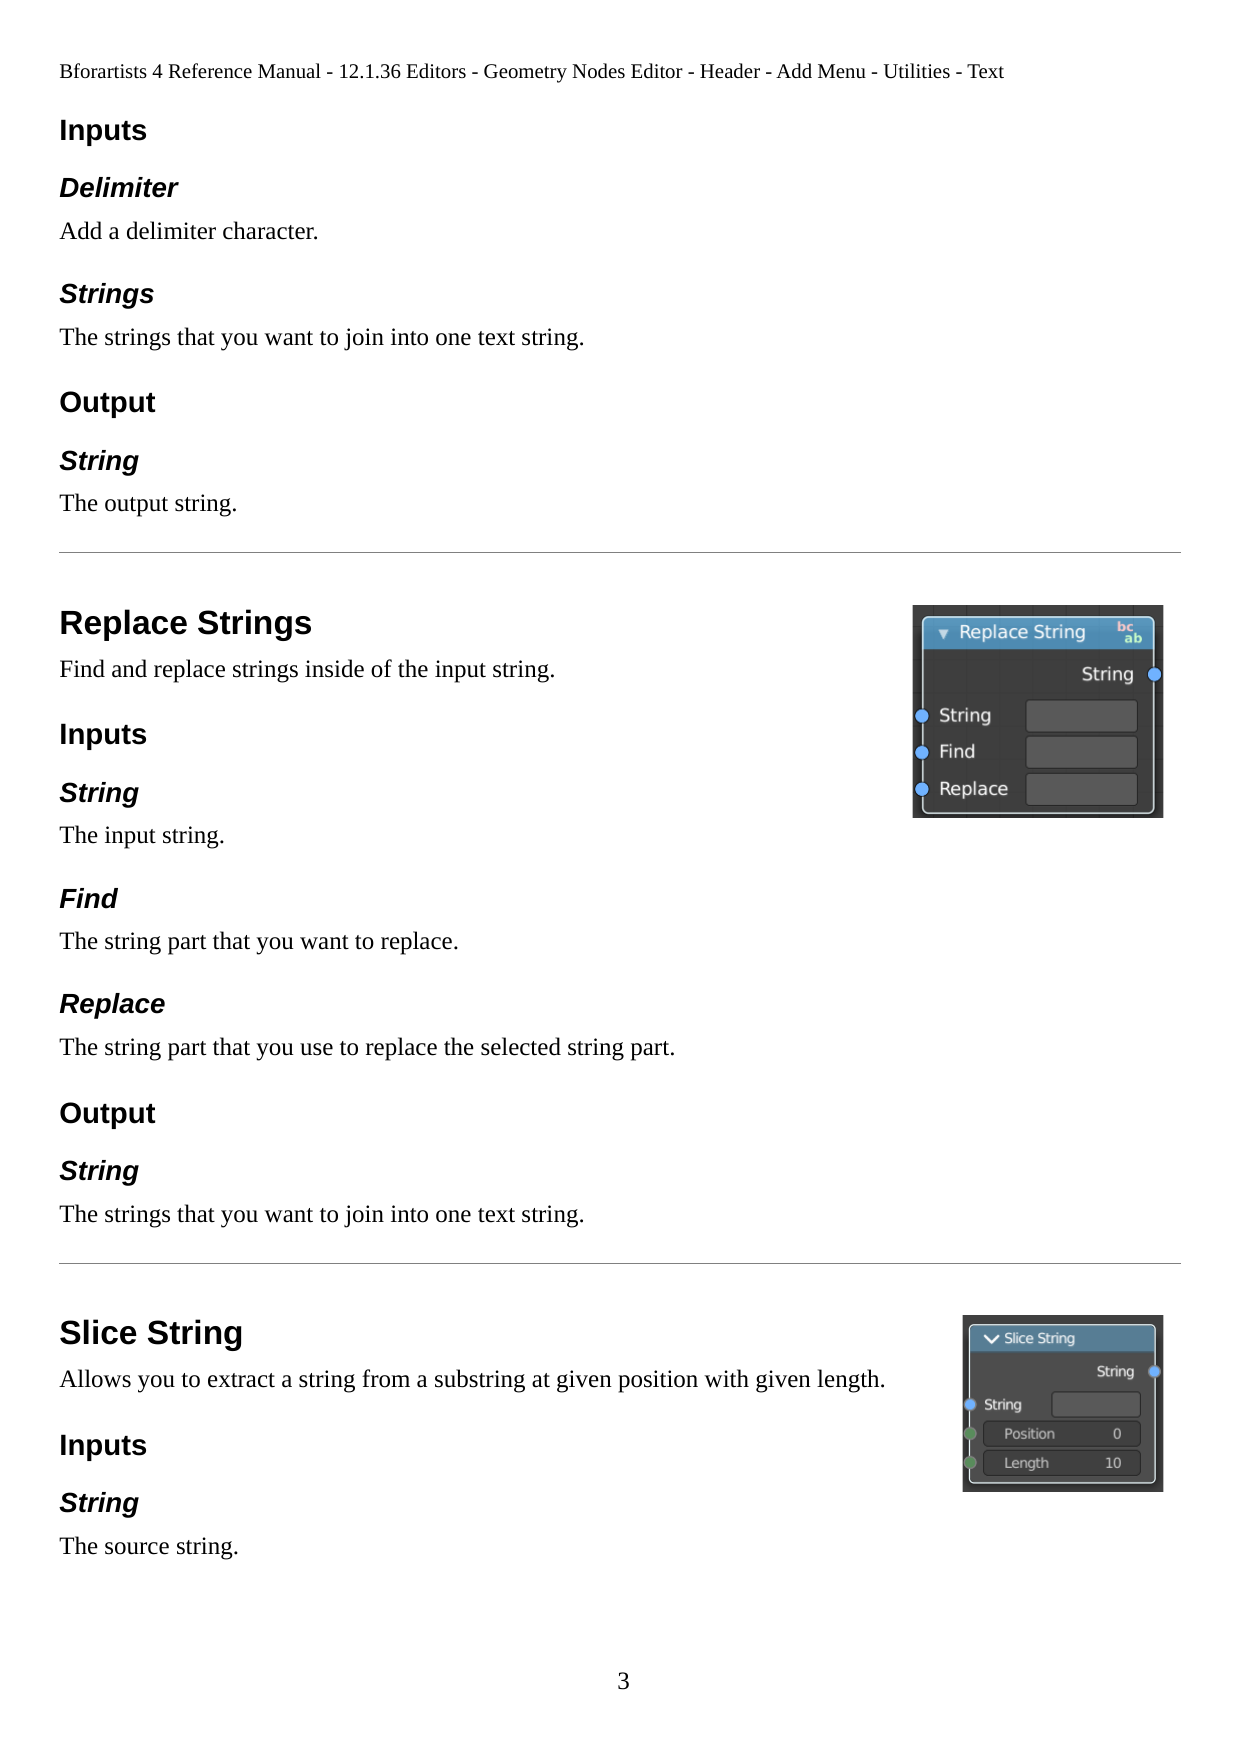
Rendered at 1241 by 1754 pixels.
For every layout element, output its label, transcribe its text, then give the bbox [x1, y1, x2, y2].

subtitle [1164, 776, 1181, 808]
subtitle Replace [59, 988, 1181, 1020]
subtitle [1164, 717, 1181, 751]
subtitle Inputs [59, 113, 1181, 146]
subtitle String [59, 1155, 1181, 1187]
subtitle Slice String [59, 1313, 1181, 1352]
text The string part that you use to replace the selected string part. [59, 1032, 1181, 1061]
text The string part that you want to replace. [59, 926, 1181, 955]
subtitle String [59, 1487, 1181, 1518]
subtitle Inputs [59, 717, 912, 751]
text The output string. [59, 488, 1181, 517]
text The strings that you want to join into one text string. [59, 1199, 1181, 1228]
subtitle Replace Strings [59, 602, 1181, 641]
subtitle Output [59, 385, 1181, 419]
text Find and replace strings inside of the input string. [59, 654, 912, 682]
text The input string. [59, 820, 1181, 849]
picture [912, 605, 1164, 818]
subtitle Find [59, 882, 1181, 914]
subtitle Output [59, 1096, 1181, 1130]
text Allows you to extract a string from a substring at given position with given length. [59, 1364, 962, 1393]
text The strings that you want to join into one text string. [59, 322, 1181, 350]
subtitle String [59, 444, 1181, 476]
subtitle Strings [59, 277, 1181, 309]
subtitle Delimiter [59, 171, 1181, 203]
text The source string. [59, 1531, 1181, 1560]
text Add a delimiter character. [59, 216, 1181, 244]
subtitle [1164, 1428, 1181, 1462]
subtitle String [59, 776, 912, 808]
subtitle Inputs [59, 1428, 962, 1462]
picture [962, 1315, 1164, 1492]
